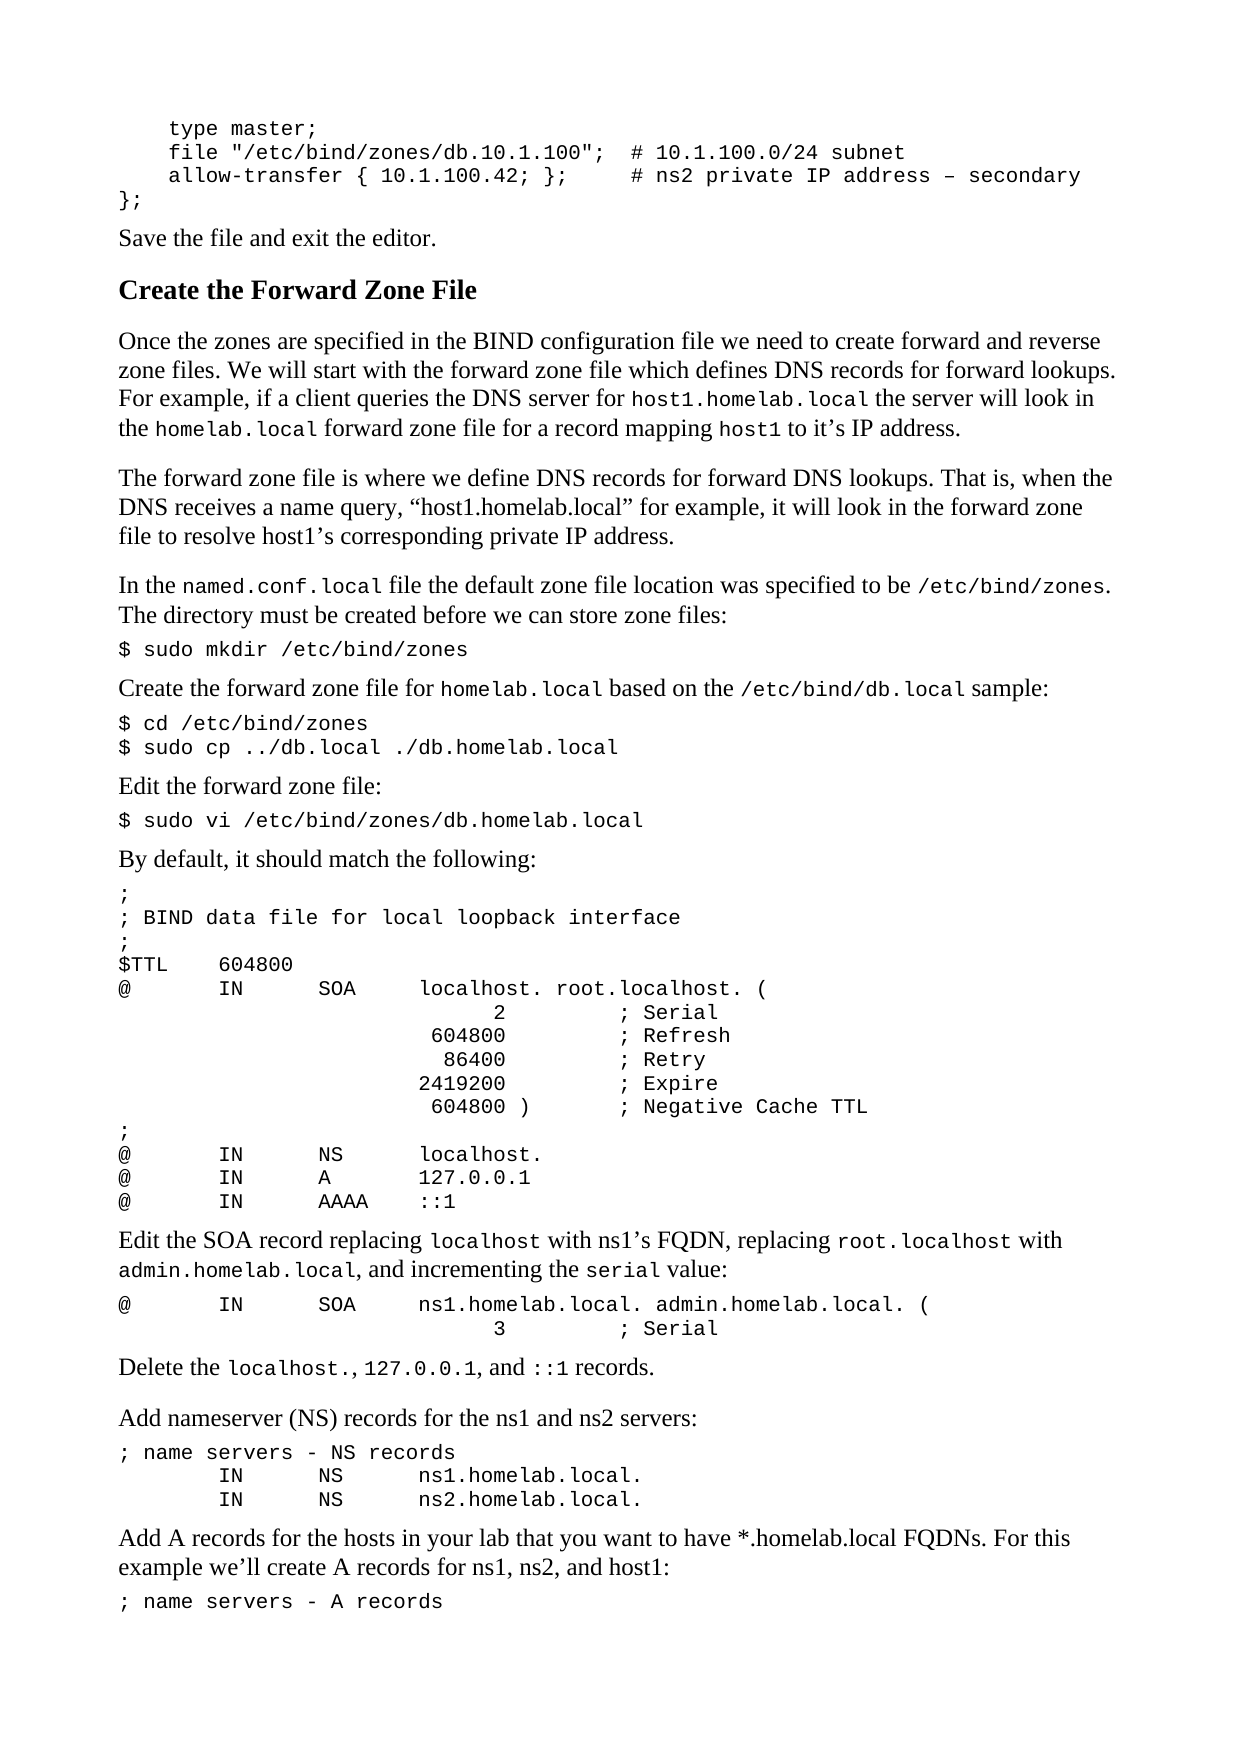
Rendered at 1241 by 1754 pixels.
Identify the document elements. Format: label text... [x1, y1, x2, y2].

text Create the Forward Zone File [118, 273, 1122, 305]
text ; name servers - NS records [118, 1442, 1122, 1465]
text Delete the localhost., 127.0.0.1, and ::1 records. [118, 1352, 1122, 1382]
text @ IN A 127.0.0.1 [118, 1167, 1122, 1191]
text @ IN AAAA ::1 [118, 1191, 1122, 1214]
text 2 ; Serial [118, 1002, 1122, 1025]
text 3 ; Serial [118, 1318, 1122, 1342]
text Edit the SOA record replacing localhost with ns1’s FQDN, replacing root.localhost with admin.homelab.local, and incrementing the serial value: [118, 1225, 1122, 1284]
text ; BIND data file for local loopback interface [118, 907, 1122, 931]
text 2419200 ; Expire [118, 1073, 1122, 1096]
text In the named.conf.local file the default zone file location was specified to be /etc/bind/zones. The directory must be created before we can store zone files: [118, 571, 1122, 629]
text The forward zone file is where we define DNS records for forward DNS lookups. That is, when the DNS receives a name query, “host1.homelab.local” for example, it will look in the forward zone file to resolve host1’s corresponding private IP address. [118, 463, 1122, 550]
text @ IN NS localhost. [118, 1143, 1122, 1167]
text type master; [118, 118, 1122, 142]
text ; [118, 883, 1122, 907]
text $ cd /etc/bind/zones [118, 713, 1122, 737]
text Add A records for the hosts in your lab that you want to have *.homelab.local FQDNs. For this example we’ll create A records for ns1, ns2, and host1: [118, 1523, 1122, 1581]
text IN NS ns2.homelab.local. [118, 1489, 1122, 1513]
text allow-transfer { 10.1.100.42; }; # ns2 private IP address – secondary [118, 165, 1122, 189]
text Create the forward zone file for homelab.local based on the /etc/bind/db.local sample: [118, 673, 1122, 703]
text Once the zones are specified in the BIND configuration file we need to create forward and reverse zone files. We will start with the forward zone file which defines DNS records for forward lookups. For example, if a client queries the DNS server for host1.homelab.local the server will look in the homelab.local forward zone file for a record mapping host1 to it’s IP address. [118, 326, 1122, 443]
text Edit the forward zone file: [118, 771, 1122, 800]
text @ IN SOA ns1.homelab.local. admin.homelab.local. ( [118, 1294, 1122, 1318]
text By default, it should match the following: [118, 844, 1122, 873]
text $ sudo mkdir /etc/bind/zones [118, 639, 1122, 663]
text $ sudo vi /etc/bind/zones/db.homelab.local [118, 810, 1122, 834]
text file "/etc/bind/zones/db.10.1.100"; # 10.1.100.0/24 subnet [118, 142, 1122, 165]
text ; [118, 1120, 1122, 1143]
text }; [118, 189, 1122, 213]
text $TTL 604800 [118, 954, 1122, 978]
text 604800 ; Refresh [118, 1025, 1122, 1049]
text @ IN SOA localhost. root.localhost. ( [118, 978, 1122, 1002]
text Save the file and exit the editor. [118, 223, 1122, 252]
text ; name servers - A records [118, 1591, 1122, 1615]
text IN NS ns1.homelab.local. [118, 1465, 1122, 1489]
text 86400 ; Retry [118, 1049, 1122, 1073]
text 604800 ) ; Negative Cache TTL [118, 1096, 1122, 1120]
text $ sudo cp ../db.local ./db.homelab.local [118, 737, 1122, 761]
text Add nameserver (NS) records for the ns1 and ns2 servers: [118, 1403, 1122, 1431]
text ; [118, 931, 1122, 954]
